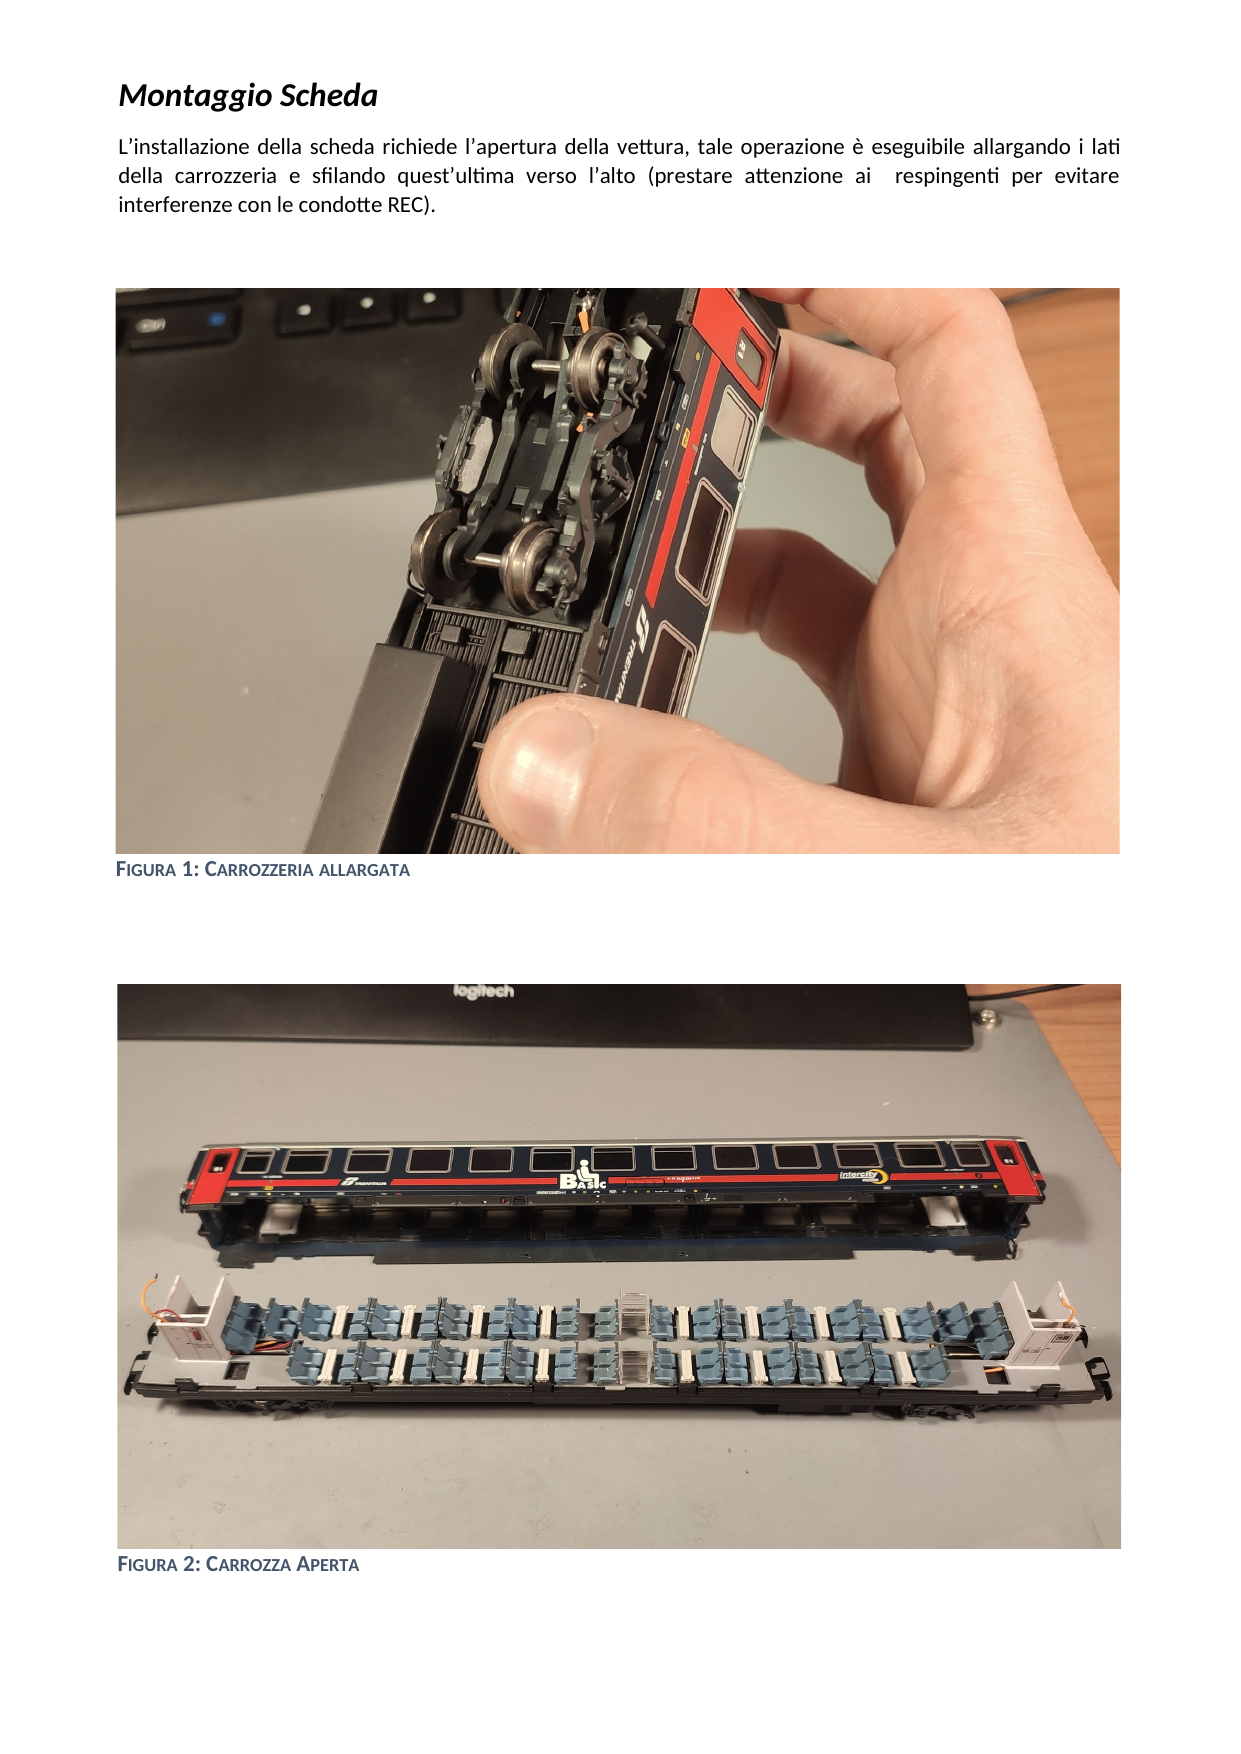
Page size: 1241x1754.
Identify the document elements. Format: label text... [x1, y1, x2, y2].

subtitle Montaggio Scheda [118, 74, 1122, 114]
picture [117, 984, 1122, 1549]
picture [115, 288, 1120, 854]
text Figura 1: Carrozzeria allargata [116, 854, 1119, 882]
text L’installazione della scheda richiede l’apertura della vettura, tale operazione è eseguibile allargando i lati della carrozzeria e sfilando quest’ultima verso l’alto (prestare attenzione ai respingenti per evitare interferenze con le condotte REC). [118, 132, 1122, 218]
text Figura 2: Carrozza Aperta [117, 1549, 1121, 1577]
